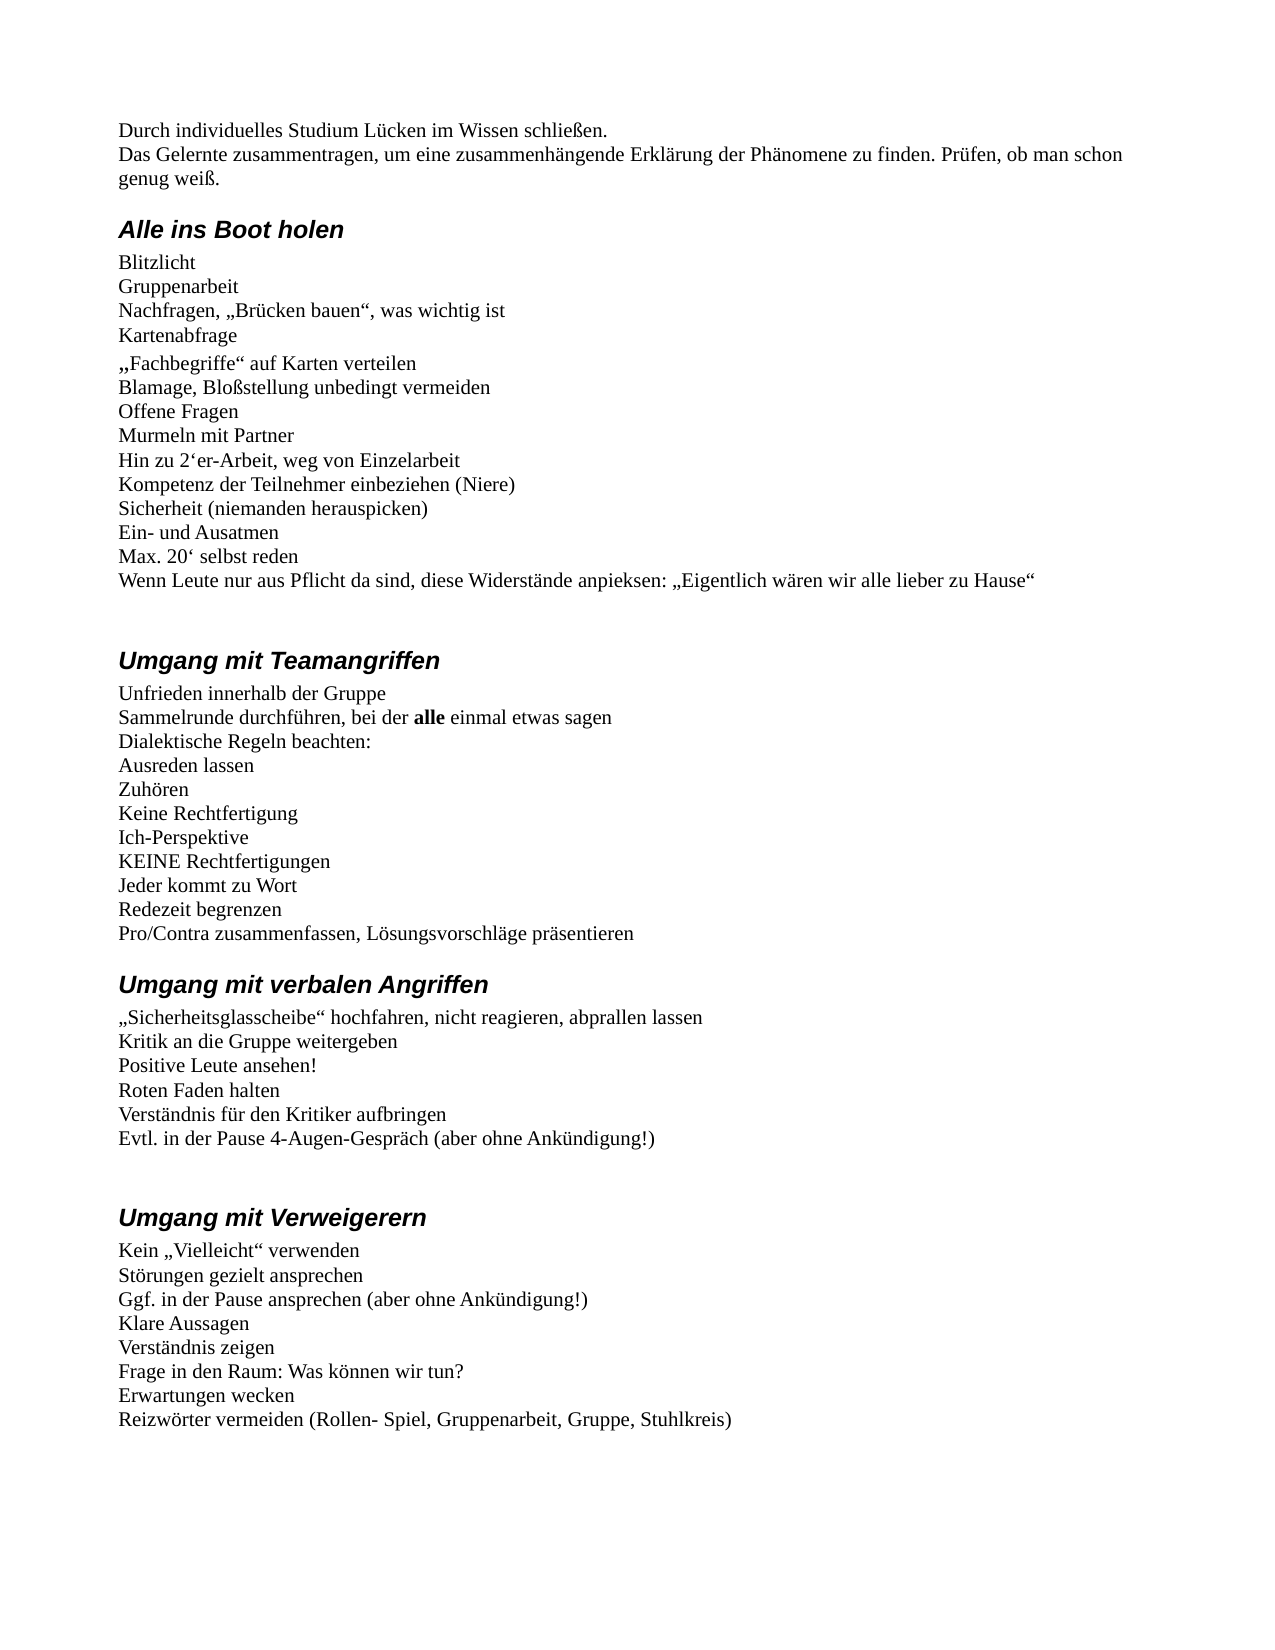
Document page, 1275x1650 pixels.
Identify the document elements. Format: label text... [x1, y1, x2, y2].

text Offene Fragen [118, 399, 1157, 423]
list Kein „Vielleicht“ verwenden [118, 1238, 1157, 1262]
text „Fachbegriffe“ auf Karten verteilen [118, 347, 1157, 375]
text Unfrieden innerhalb der Gruppe [118, 681, 1157, 705]
text Positive Leute ansehen! [118, 1053, 1157, 1077]
text Kompetenz der Teilnehmer einbeziehen (Niere) [118, 472, 1157, 496]
text Evtl. in der Pause 4-Augen-Gespräch (aber ohne Ankündigung!) [118, 1126, 1157, 1150]
list Ausreden lassen [118, 753, 1157, 777]
text Murmeln mit Partner [118, 423, 1157, 447]
text Erwartungen wecken [118, 1383, 1157, 1407]
text Blamage, Bloßstellung unbedingt vermeiden [118, 375, 1157, 399]
text Ich-Perspektive [118, 825, 1157, 849]
text Zuhören [118, 777, 1157, 801]
text Umgang mit Verweigerern [118, 1203, 1157, 1232]
list „Sicherheitsglasscheibe“ hochfahren, nicht reagieren, abprallen lassen [118, 1005, 1157, 1029]
text Störungen gezielt ansprechen [118, 1262, 1157, 1287]
text Verständnis für den Kritiker aufbringen [118, 1102, 1157, 1126]
text Max. 20‘ selbst reden [118, 544, 1157, 568]
text Kartenabfrage [118, 322, 1157, 347]
text Dialektische Regeln beachten: [118, 729, 1157, 753]
text Hin zu 2‘er-Arbeit, weg von Einzelarbeit [118, 447, 1157, 472]
text Ggf. in der Pause ansprechen (aber ohne Ankündigung!) [118, 1287, 1157, 1311]
text Keine Rechtfertigung [118, 801, 1157, 825]
text Redezeit begrenzen [118, 897, 1157, 921]
text Klare Aussagen [118, 1311, 1157, 1335]
text Das Gelernte zusammentragen, um eine zusammenhängende Erklärung der Phänomene zu finden. Prüfen, ob man schon genug weiß. [118, 142, 1157, 190]
text Nachfragen, „Brücken bauen“, was wichtig ist [118, 298, 1157, 322]
text Jeder kommt zu Wort [118, 873, 1157, 897]
text Durch individuelles Studium Lücken im Wissen schließen. [118, 118, 1157, 142]
text Umgang mit verbalen Angriffen [118, 970, 1157, 999]
text Roten Faden halten [118, 1077, 1157, 1102]
text Gruppenarbeit [118, 274, 1157, 298]
text Reizwörter vermeiden (Rollen- Spiel, Gruppenarbeit, Gruppe, Stuhlkreis) [118, 1407, 1157, 1431]
text Alle ins Boot holen [118, 215, 1157, 244]
text Sicherheit (niemanden herauspicken) [118, 496, 1157, 520]
text Pro/Contra zusammenfassen, Lösungsvorschläge präsentieren [118, 921, 1157, 945]
list Sammelrunde durchführen, bei der alle einmal etwas sagen [118, 705, 1157, 729]
text Umgang mit Teamangriffen [118, 646, 1157, 674]
list KEINE Rechtfertigungen [118, 849, 1157, 873]
text Kritik an die Gruppe weitergeben [118, 1029, 1157, 1053]
text Wenn Leute nur aus Pflicht da sind, diese Widerstände anpieksen: „Eigentlich wären wir alle lieber zu Hause“ [118, 568, 1157, 592]
text Verständnis zeigen [118, 1335, 1157, 1359]
text Blitzlicht [118, 250, 1157, 274]
text Ein- und Ausatmen [118, 520, 1157, 544]
text Frage in den Raum: Was können wir tun? [118, 1359, 1157, 1383]
